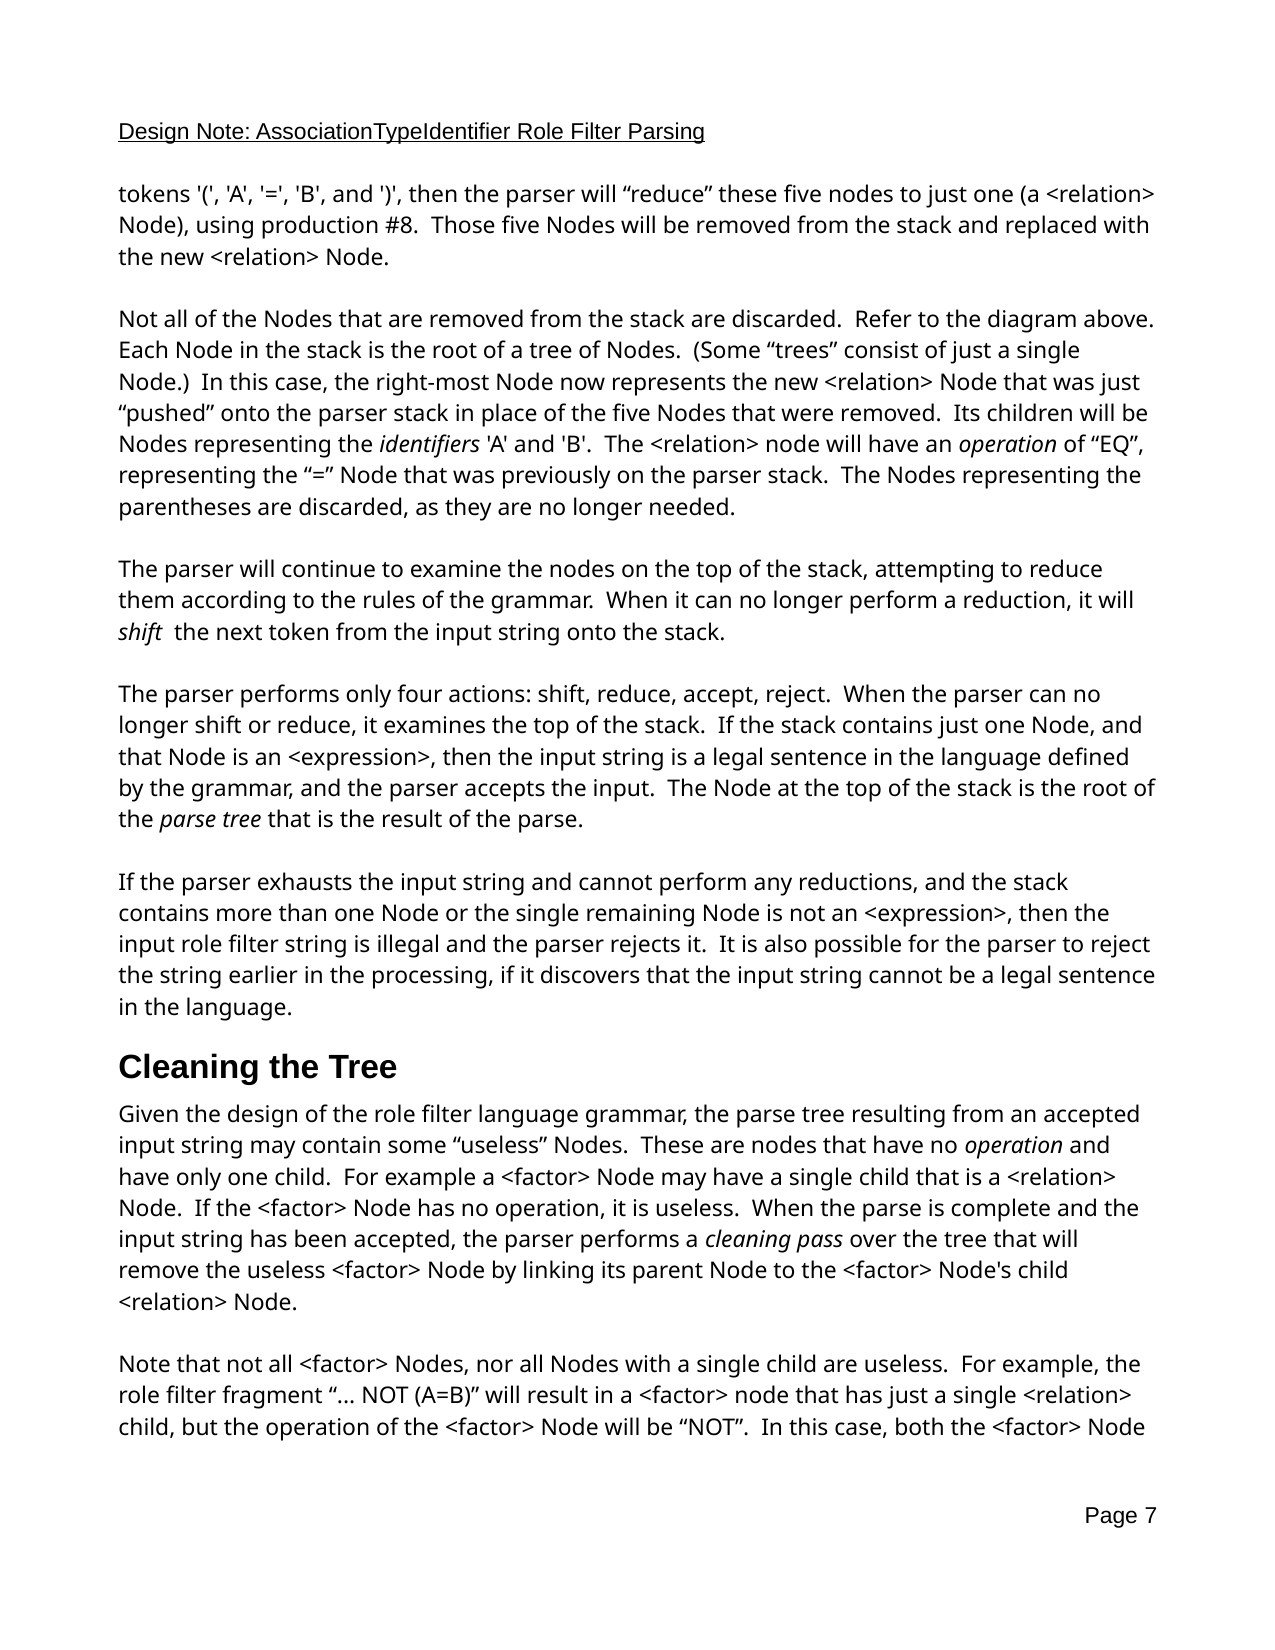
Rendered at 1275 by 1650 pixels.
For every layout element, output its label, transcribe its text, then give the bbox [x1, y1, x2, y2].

subtitle Cleaning the Tree [118, 1047, 1157, 1086]
text The parser will continue to examine the nodes on the top of the stack, attempting to reduce them according to the rules of the grammar. When it can no longer perform a reduction, it will shift the next token from the input string onto the stack. [118, 553, 1157, 647]
text tokens '(', 'A', '=', 'B', and ')', then the parser will “reduce” these five nodes to just one (a <relation> Node), using production #8. Those five Nodes will be removed from the stack and replaced with the new <relation> Node. [118, 178, 1157, 272]
text Note that not all <factor> Nodes, nor all Nodes with a single child are useless. For example, the role filter fragment “... NOT (A=B)” will result in a <factor> node that has just a single <relation> child, but the operation of the <factor> Node will be “NOT”. In this case, both the <factor> Node [118, 1348, 1157, 1442]
text Given the design of the role filter language grammar, the parse tree resulting from an accepted input string may contain some “useless” Nodes. These are nodes that have no operation and have only one child. For example a <factor> Node may have a single child that is a <relation> Node. If the <factor> Node has no operation, it is useless. When the parse is complete and the input string has been accepted, the parser performs a cleaning pass over the tree that will remove the useless <factor> Node by linking its parent Node to the <factor> Node's child <relation> Node. [118, 1098, 1157, 1317]
text If the parser exhausts the input string and cannot perform any reductions, and the stack contains more than one Node or the single remaining Node is not an <expression>, then the input role filter string is illegal and the parser rejects it. It is also possible for the parser to reject the string earlier in the processing, if it discovers that the input string cannot be a legal sentence in the language. [118, 866, 1157, 1022]
text The parser performs only four actions: shift, reduce, accept, reject. When the parser can no longer shift or reduce, it examines the top of the stack. If the stack contains just one Node, and that Node is an <expression>, then the input string is a legal sentence in the language defined by the grammar, and the parser accepts the input. The Node at the top of the stack is the root of the parse tree that is the result of the parse. [118, 678, 1157, 834]
text Not all of the Nodes that are removed from the stack are discarded. Refer to the diagram above. Each Node in the stack is the root of a tree of Nodes. (Some “trees” consist of just a single Node.) In this case, the right-most Node now represents the new <relation> Node that was just “pushed” onto the parser stack in place of the five Nodes that were removed. Its children will be Nodes representing the identifiers 'A' and 'B'. The <relation> node will have an operation of “EQ”, representing the “=” Node that was previously on the parser stack. The Nodes representing the parentheses are discarded, as they are no longer needed. [118, 303, 1157, 522]
